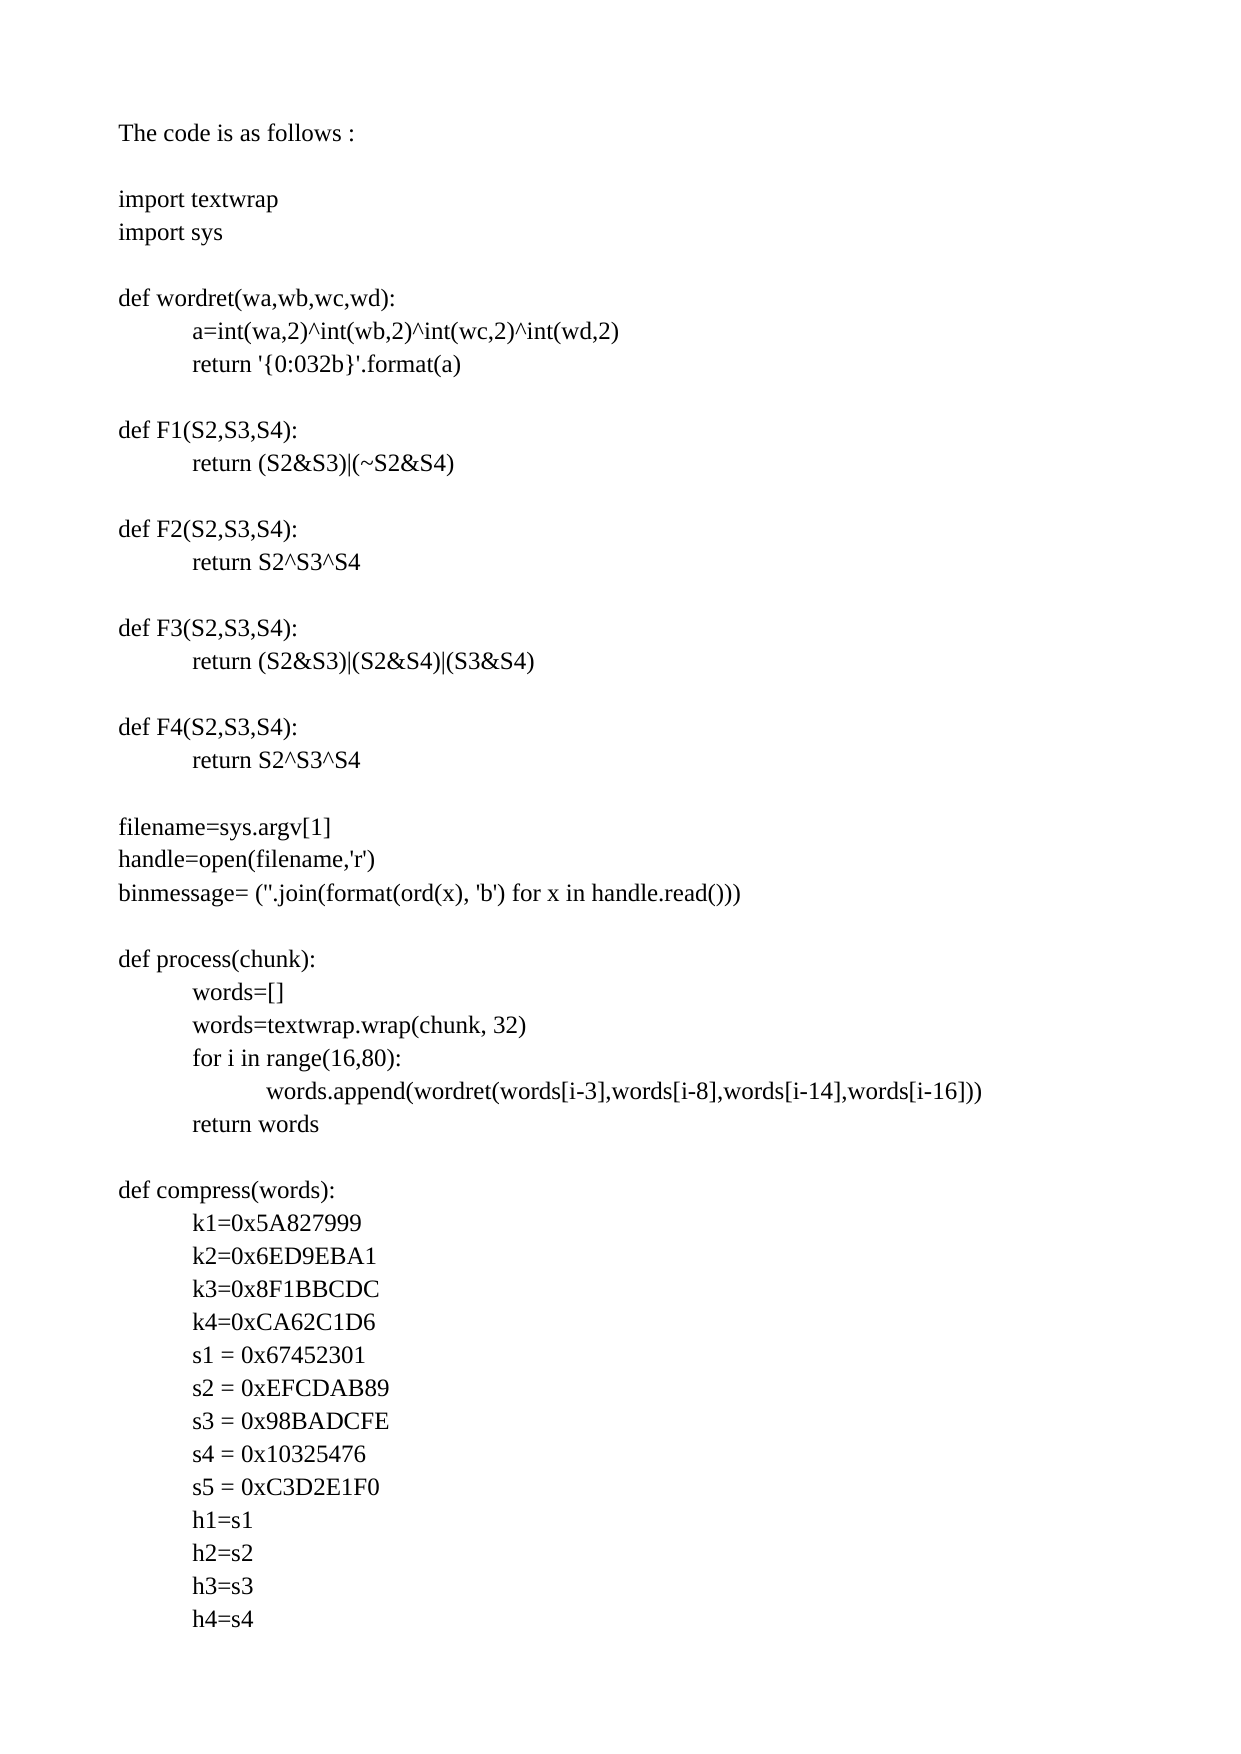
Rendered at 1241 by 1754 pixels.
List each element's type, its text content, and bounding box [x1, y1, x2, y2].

text return (S2&S3)|(S2&S4)|(S3&S4) [118, 646, 1122, 675]
text def process(chunk): [118, 944, 1122, 972]
text h1=s1 [118, 1505, 1122, 1534]
text return S2^S3^S4 [118, 746, 1122, 774]
text def F2(S2,S3,S4): [118, 514, 1122, 543]
text s4 = 0x10325476 [118, 1439, 1122, 1468]
text s1 = 0x67452301 [118, 1340, 1122, 1369]
text return (S2&S3)|(~S2&S4) [118, 448, 1122, 477]
text k1=0x5A827999 [118, 1208, 1122, 1237]
text s5 = 0xC3D2E1F0 [118, 1472, 1122, 1501]
text k4=0xCA62C1D6 [118, 1307, 1122, 1336]
text handle=open(filename,'r') [118, 844, 1122, 873]
text return words [118, 1109, 1122, 1137]
text h3=s3 [118, 1571, 1122, 1600]
text h4=s4 [118, 1604, 1122, 1633]
text s2 = 0xEFCDAB89 [118, 1373, 1122, 1402]
text a=int(wa,2)^int(wb,2)^int(wc,2)^int(wd,2) [118, 316, 1122, 345]
text return S2^S3^S4 [118, 547, 1122, 576]
text import sys [118, 217, 1122, 246]
text k2=0x6ED9EBA1 [118, 1241, 1122, 1269]
text import textwrap [118, 184, 1122, 213]
text words=[] [118, 977, 1122, 1005]
text def F1(S2,S3,S4): [118, 415, 1122, 444]
text s3 = 0x98BADCFE [118, 1406, 1122, 1435]
text for i in range(16,80): [118, 1043, 1122, 1071]
text filename=sys.argv[1] [118, 812, 1122, 840]
text The code is as follows : [118, 118, 1122, 147]
text k3=0x8F1BBCDC [118, 1274, 1122, 1303]
text return '{0:032b}'.format(a) [118, 349, 1122, 378]
text h2=s2 [118, 1538, 1122, 1567]
text words=textwrap.wrap(chunk, 32) [118, 1010, 1122, 1038]
text words.append(wordret(words[i-3],words[i-8],words[i-14],words[i-16])) [118, 1076, 1122, 1104]
text binmessage= (''.join(format(ord(x), 'b') for x in handle.read())) [118, 878, 1122, 906]
text def wordret(wa,wb,wc,wd): [118, 283, 1122, 312]
text def compress(words): [118, 1175, 1122, 1203]
text def F4(S2,S3,S4): [118, 712, 1122, 741]
text def F3(S2,S3,S4): [118, 613, 1122, 642]
